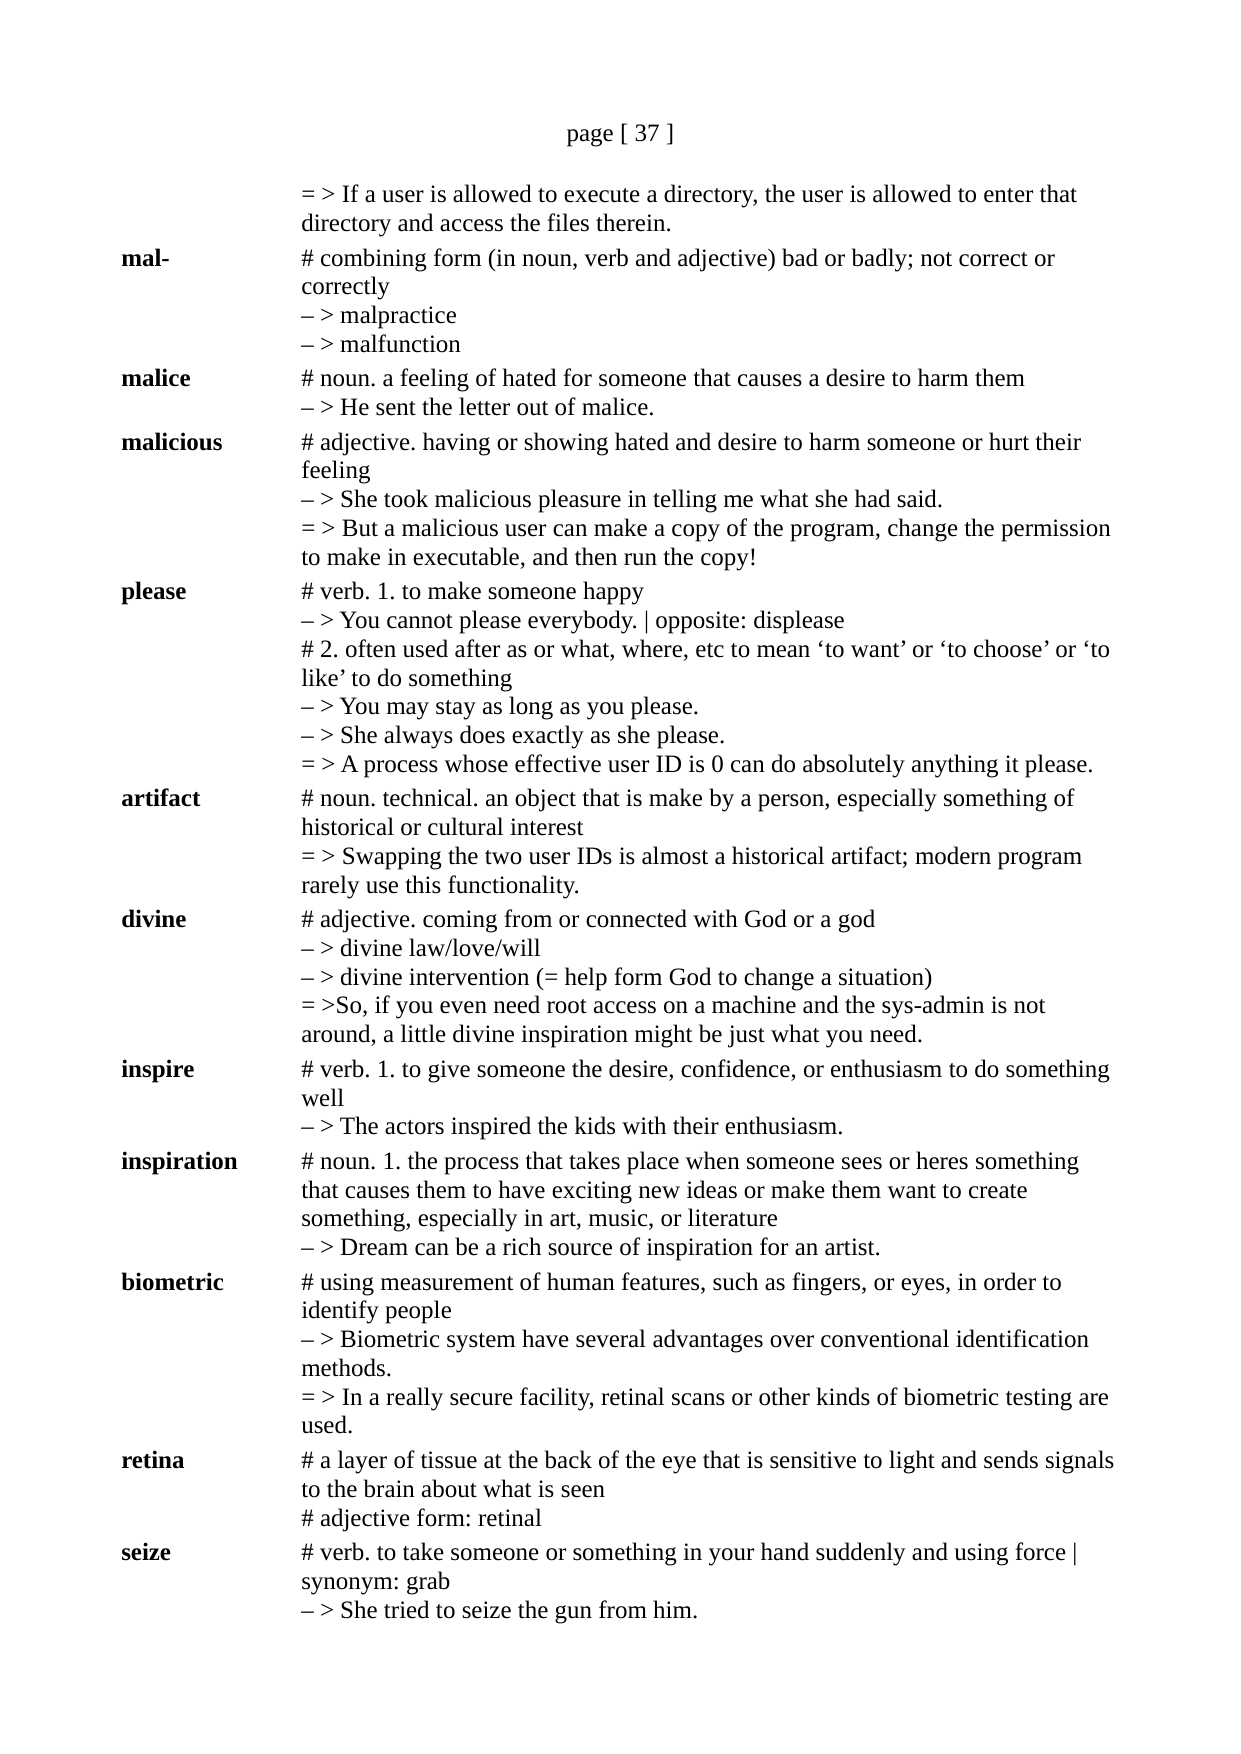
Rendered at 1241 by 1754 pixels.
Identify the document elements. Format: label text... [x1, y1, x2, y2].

table_cell # noun. technical. an object that is make by a person, especially something of historical or cultural interest = > Swapping the two user IDs is almost a historical artifact; modern program rarely use this functionality. [298, 781, 1122, 901]
table_cell please [118, 574, 298, 781]
table_cell mal- [118, 240, 298, 361]
table_cell seize [118, 1534, 298, 1626]
table_cell artifact [118, 781, 298, 901]
table_cell # verb. to take someone or something in your hand suddenly and using force | synonym: grab – > She tried to seize the gun from him. [298, 1534, 1122, 1626]
table_cell biometric [118, 1264, 298, 1442]
table_cell # using measurement of human features, such as fingers, or eyes, in order to identify people – > Biometric system have several advantages over conventional identification methods. = > In a really secure facility, retinal scans or other kinds of biometric testing are used. [298, 1264, 1122, 1442]
table_cell # verb. 1. to make someone happy – > You cannot please everybody. | opposite: displease # 2. often used after as or what, where, etc to mean ‘to want’ or ‘to choose’ or ‘to like’ to do something – > You may stay as long as you please. – > She always does exactly as she please. = > A process whose effective user ID is 0 can do absolutely anything it please. [298, 574, 1122, 781]
table_cell # adjective. coming from or connected with God or a god – > divine law/love/will – > divine intervention (= help form God to change a situation) = >So, if you even need root access on a machine and the sys-admin is not around, a little divine inspiration might be just what you need. [298, 901, 1122, 1051]
table_cell malicious [118, 424, 298, 573]
table_cell # noun. a feeling of hated for someone that causes a desire to harm them – > He sent the letter out of malice. [298, 361, 1122, 424]
table_cell [118, 176, 298, 240]
table_cell inspire [118, 1051, 298, 1143]
table_cell # a layer of tissue at the back of the eye that is sensitive to light and sends signals to the brain about what is seen # adjective form: retinal [298, 1442, 1122, 1534]
table_cell inspiration [118, 1143, 298, 1264]
table_cell # adjective. having or showing hated and desire to harm someone or hurt their feeling – > She took malicious pleasure in telling me what she had said. = > But a malicious user can make a copy of the program, change the permission to make in executable, and then run the copy! [298, 424, 1122, 573]
table_cell divine [118, 901, 298, 1051]
table_cell # combining form (in noun, verb and adjective) bad or badly; not correct or correctly – > malpractice – > malfunction [298, 240, 1122, 361]
table_cell malice [118, 361, 298, 424]
table_cell # noun. 1. the process that takes place when someone sees or heres something that causes them to have exciting new ideas or make them want to create something, especially in art, music, or literature – > Dream can be a rich source of inspiration for an artist. [298, 1143, 1122, 1264]
table_cell retina [118, 1442, 298, 1534]
table_cell # verb. 1. to give someone the desire, confidence, or enthusiasm to do something well – > The actors inspired the kids with their enthusiasm. [298, 1051, 1122, 1143]
table_cell = > If a user is allowed to execute a directory, the user is allowed to enter that directory and access the files therein. [298, 176, 1122, 240]
